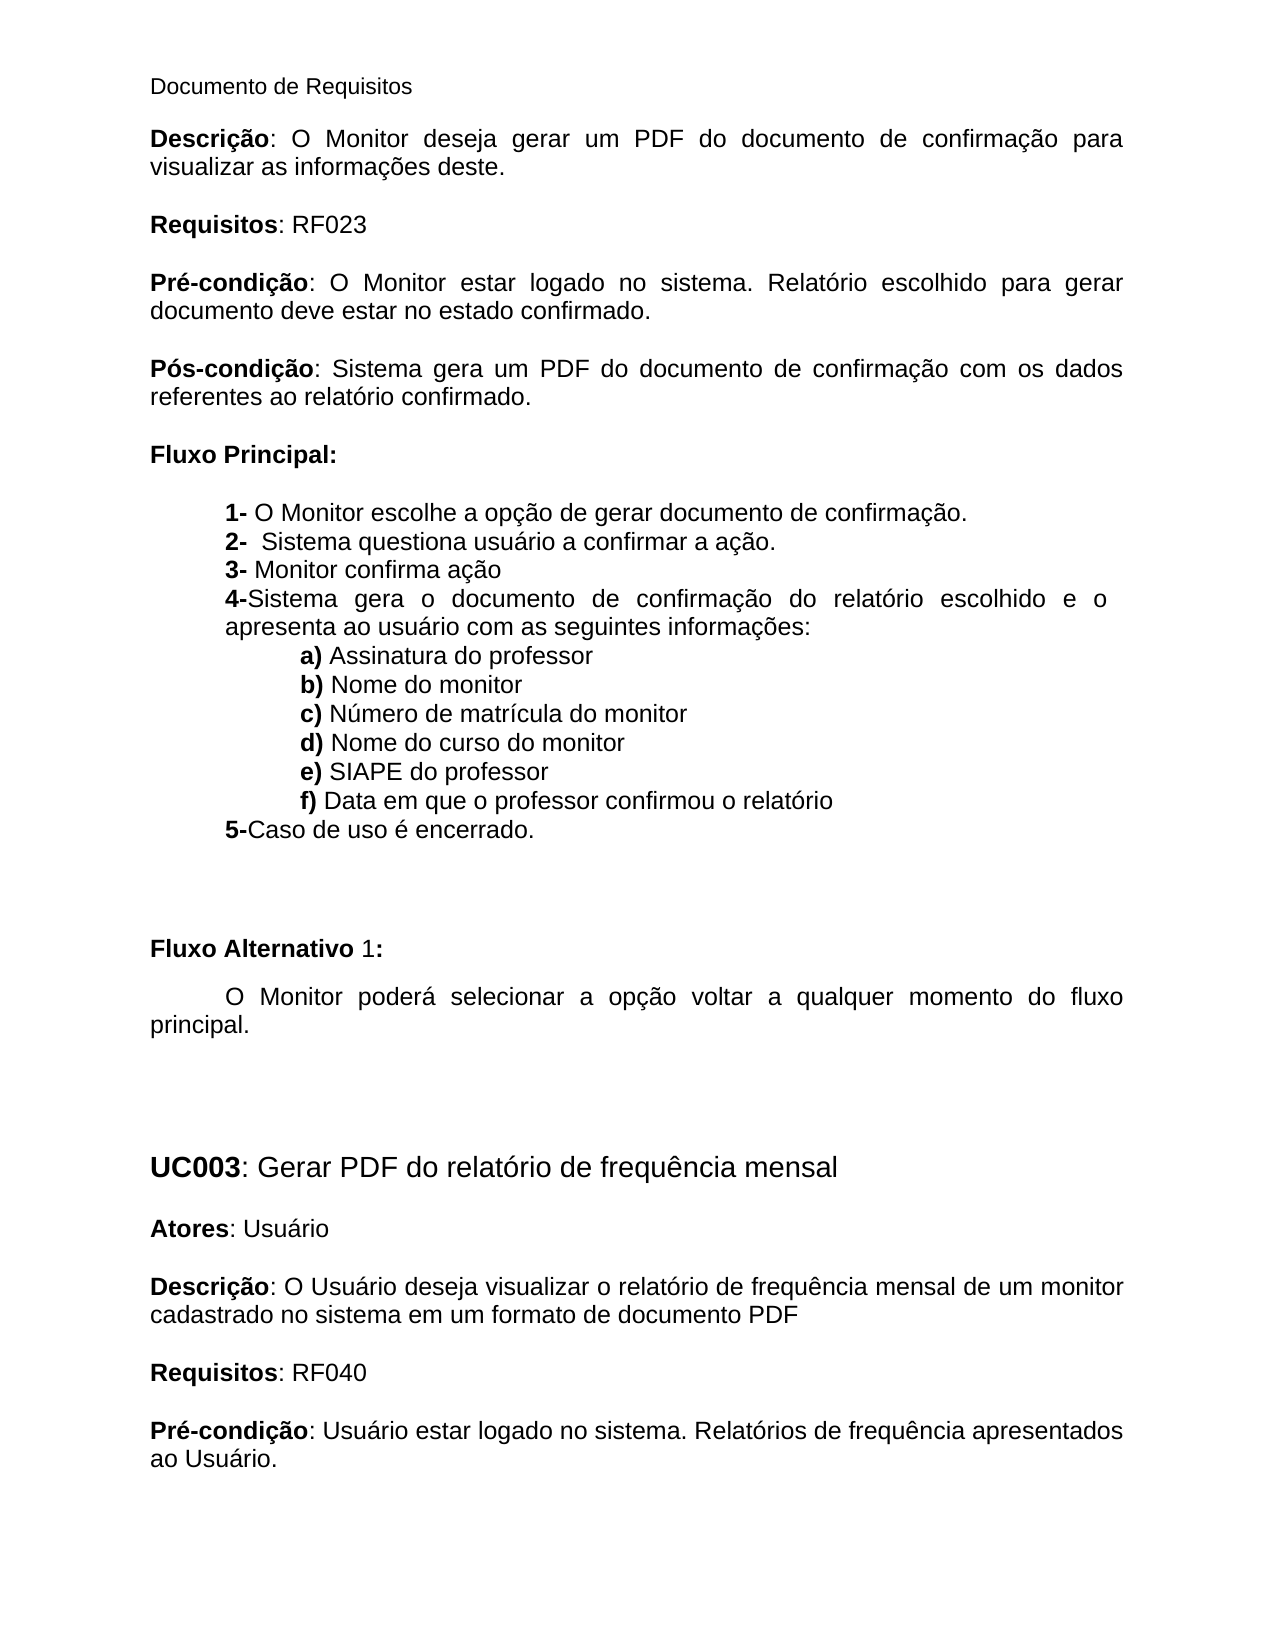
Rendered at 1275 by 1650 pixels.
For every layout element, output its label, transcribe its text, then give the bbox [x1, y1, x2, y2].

text Fluxo Principal: [150, 440, 1125, 468]
text a) Assinatura do professor [150, 642, 1125, 670]
text O Monitor poderá selecionar a opção voltar a qualquer momento do fluxo principal. [150, 983, 1125, 1039]
text Pré-condição: O Monitor estar logado no sistema. Relatório escolhido para gerar documento deve estar no estado confirmado. [150, 269, 1125, 324]
subtitle UC003: Gerar PDF do relatório de frequência mensal [150, 1151, 1125, 1183]
text Descrição: O Monitor deseja gerar um PDF do documento de confirmação para visualizar as informações deste. [150, 125, 1125, 181]
text 4-Sistema gera o documento de confirmação do relatório escolhido e o apresenta ao usuário com as seguintes informações: [150, 585, 1125, 641]
text 5-Caso de uso é encerrado. [150, 816, 1125, 844]
text b) Nome do monitor [150, 671, 1125, 699]
text f) Data em que o professor confirmou o relatório [150, 787, 1125, 815]
text 2- Sistema questiona usuário a confirmar a ação. [150, 527, 1125, 555]
text d) Nome do curso do monitor [150, 729, 1125, 757]
text Requisitos: RF023 [150, 211, 1125, 239]
text Pós-condição: Sistema gera um PDF do documento de confirmação com os dados referentes ao relatório confirmado. [150, 354, 1125, 410]
text Pré-condição: Usuário estar logado no sistema. Relatórios de frequência apresentados ao Usuário. [150, 1417, 1125, 1472]
text 3- Monitor confirma ação [150, 556, 1125, 584]
text Descrição: O Usuário deseja visualizar o relatório de frequência mensal de um monitor cadastrado no sistema em um formato de documento PDF [150, 1273, 1125, 1329]
text 1- O Monitor escolhe a opção de gerar documento de confirmação. [150, 498, 1125, 526]
text Requisitos: RF040 [150, 1359, 1125, 1387]
text Fluxo Alternativo 1: [150, 935, 1125, 963]
text e) SIAPE do professor [150, 758, 1125, 786]
text c) Número de matrícula do monitor [150, 700, 1125, 728]
text Atores: Usuário [150, 1215, 1125, 1243]
